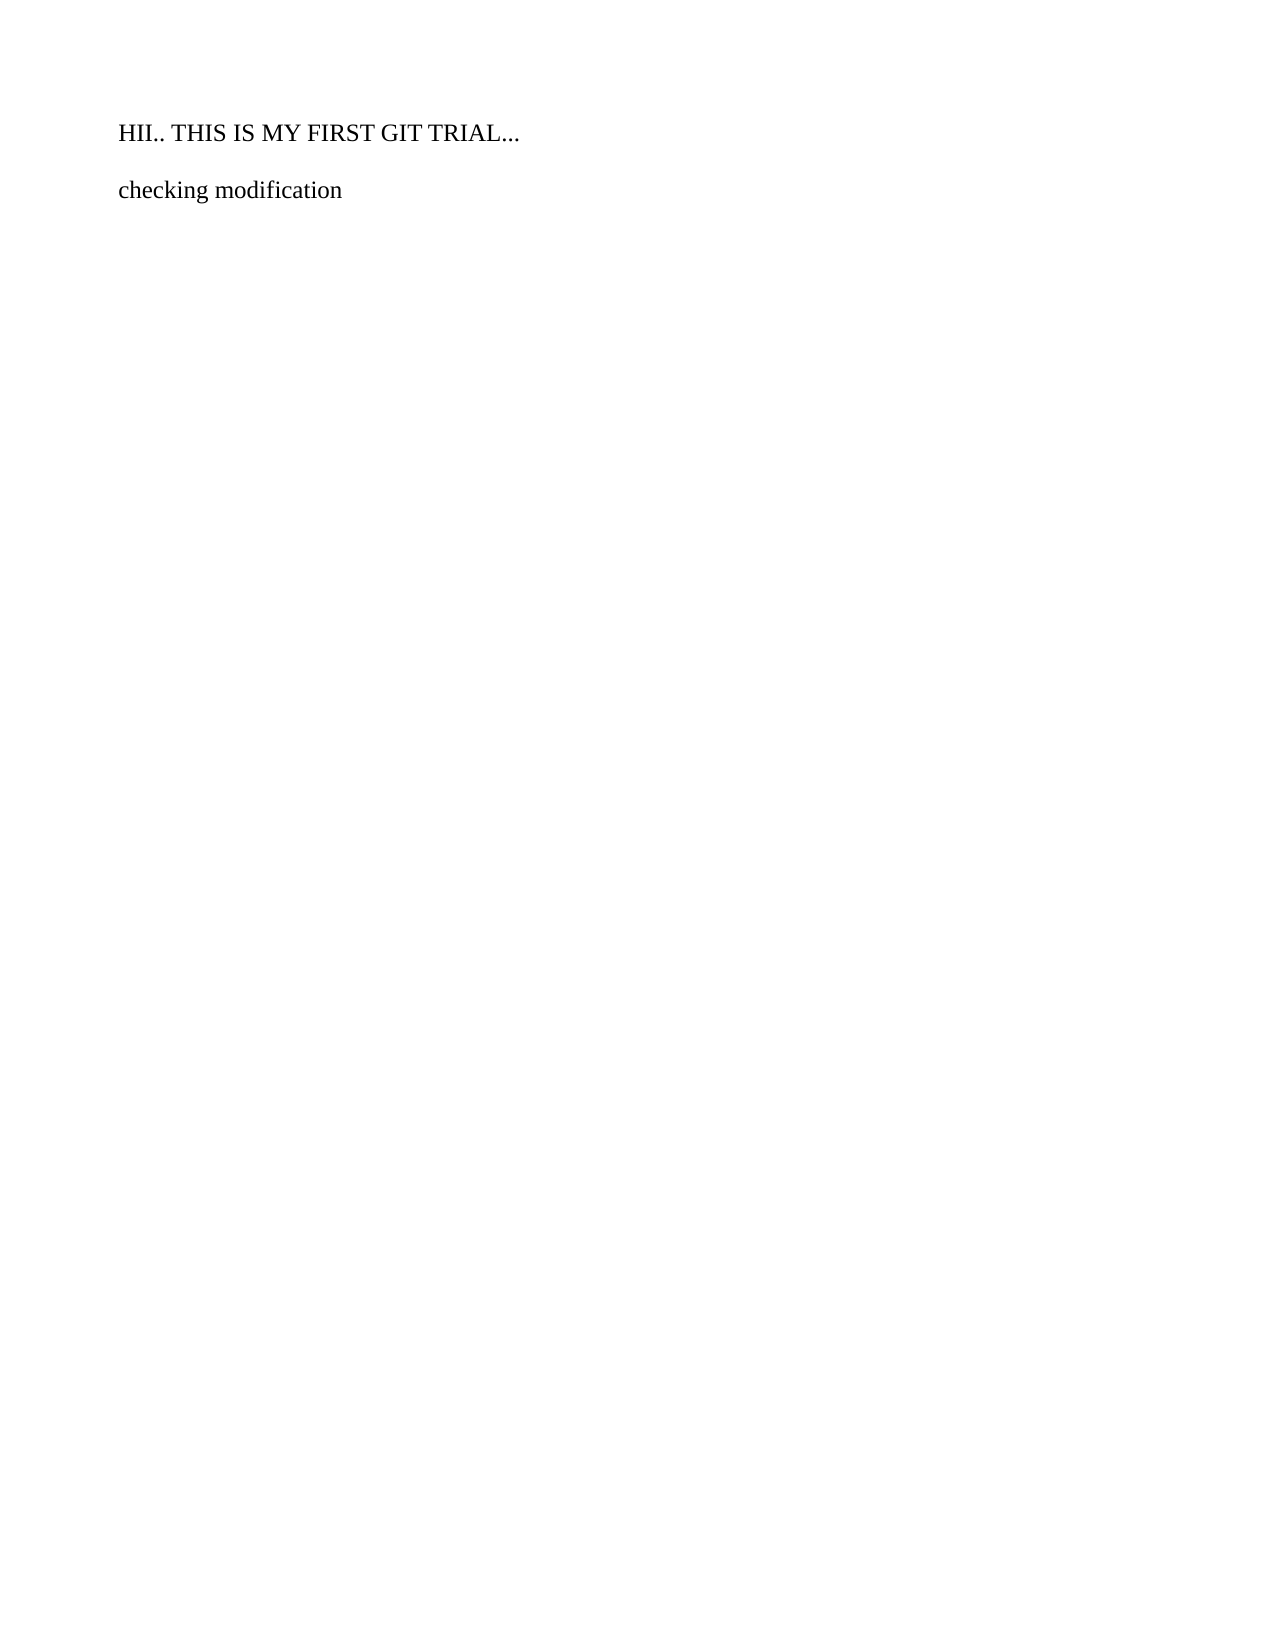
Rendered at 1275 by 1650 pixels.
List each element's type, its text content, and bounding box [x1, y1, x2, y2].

text checking modification [118, 176, 1157, 204]
text HII.. THIS IS MY FIRST GIT TRIAL... [118, 118, 1157, 147]
